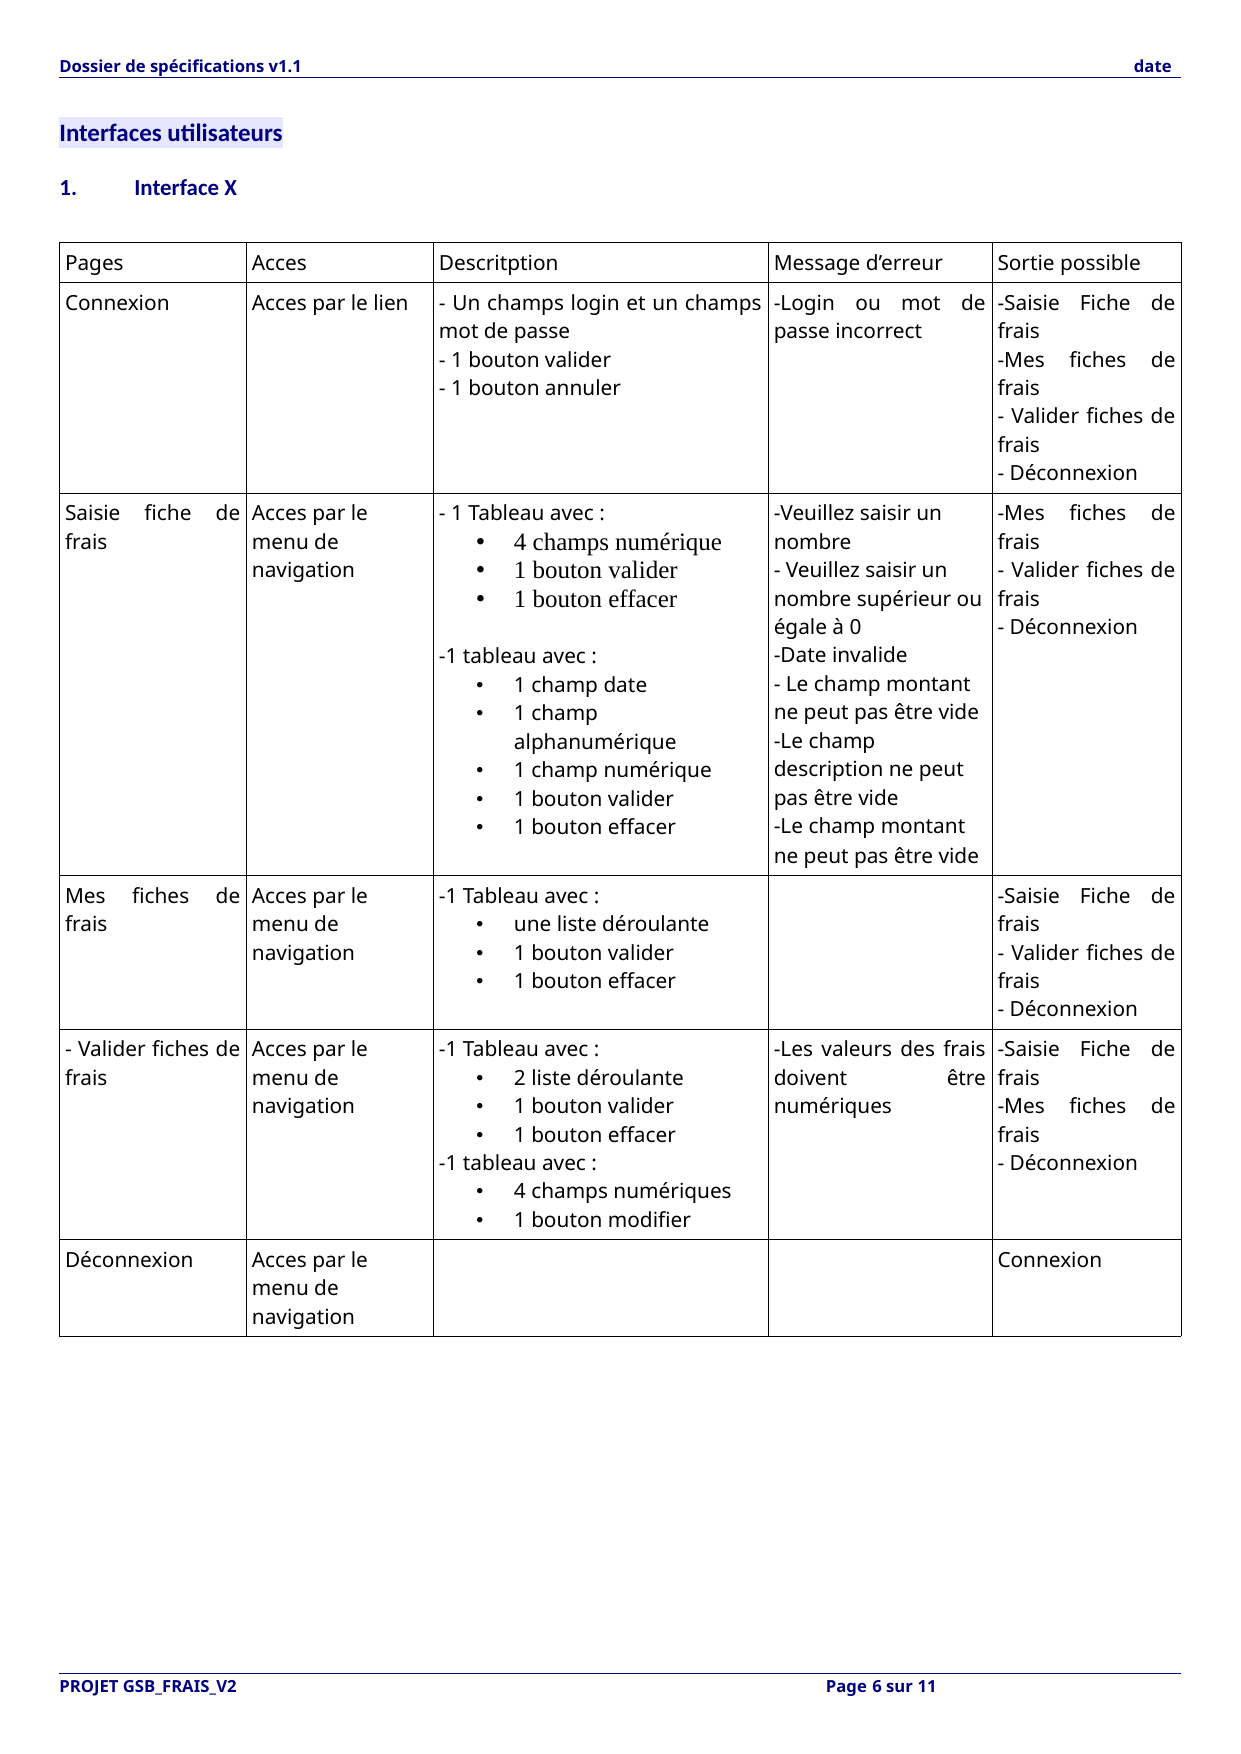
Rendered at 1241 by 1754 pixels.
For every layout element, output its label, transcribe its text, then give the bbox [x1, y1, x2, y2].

subtitle Interfaces utilisateurs [283, 117, 1181, 148]
table_cell Connexion [60, 283, 246, 493]
table_cell - 1 Tableau avec : 4 champs numérique 1 bouton valider 1 bouton effacer -1 tableau avec : 1 champ date 1 champ alphanumérique 1 champ numérique 1 bouton valider 1 bouton effacer [434, 494, 768, 875]
table_cell - Un champs login et un champs mot de passe - 1 bouton valider - 1 bouton annuler [434, 283, 768, 493]
table_cell -Veuillez saisir un nombre - Veuillez saisir un nombre supérieur ou égale à 0 -Date invalide - Le champ montant ne peut pas être vide -Le champ description ne peut pas être vide -Le champ montant ne peut pas être vide [769, 494, 992, 875]
table_cell Saisie fiche de frais [60, 494, 246, 875]
table_cell [769, 876, 992, 1029]
table_cell -Mes fiches de frais - Valider fiches de frais - Déconnexion [993, 494, 1181, 875]
table_cell Connexion [993, 1240, 1181, 1336]
table_cell [434, 1240, 768, 1336]
table_header Pages [60, 243, 246, 282]
table_cell -Login ou mot de passe incorrect [769, 283, 992, 493]
table_cell -Les valeurs des frais doivent être numériques [769, 1030, 992, 1239]
table_cell -Saisie Fiche de frais -Mes fiches de frais - Déconnexion [993, 1030, 1181, 1239]
table_cell -1 Tableau avec : une liste déroulante 1 bouton valider 1 bouton effacer [434, 876, 768, 1029]
table_cell - Valider fiches de frais [60, 1030, 246, 1239]
table_cell Acces par le lien [247, 283, 433, 493]
subtitle Interface X [59, 173, 1181, 201]
table_cell Acces par le menu de navigation [247, 494, 433, 875]
table_cell Acces par le menu de navigation [247, 1240, 433, 1336]
table_cell [769, 1240, 992, 1336]
table_cell -1 Tableau avec : 2 liste déroulante 1 bouton valider 1 bouton effacer -1 tableau avec : 4 champs numériques 1 bouton modifier [434, 1030, 768, 1239]
table_cell Acces par le menu de navigation [247, 1030, 433, 1239]
table_cell -Saisie Fiche de frais -Mes fiches de frais - Valider fiches de frais - Déconnexion [993, 283, 1181, 493]
table_cell -Saisie Fiche de frais - Valider fiches de frais - Déconnexion [993, 876, 1181, 1029]
table_cell Mes fiches de frais [60, 876, 246, 1029]
table_header Sortie possible [993, 243, 1181, 282]
table_header Acces [247, 243, 433, 282]
table_cell Déconnexion [60, 1240, 246, 1336]
table_header Message d’erreur [769, 243, 992, 282]
table_header Descritption [434, 243, 768, 282]
table_cell Acces par le menu de navigation [247, 876, 433, 1029]
